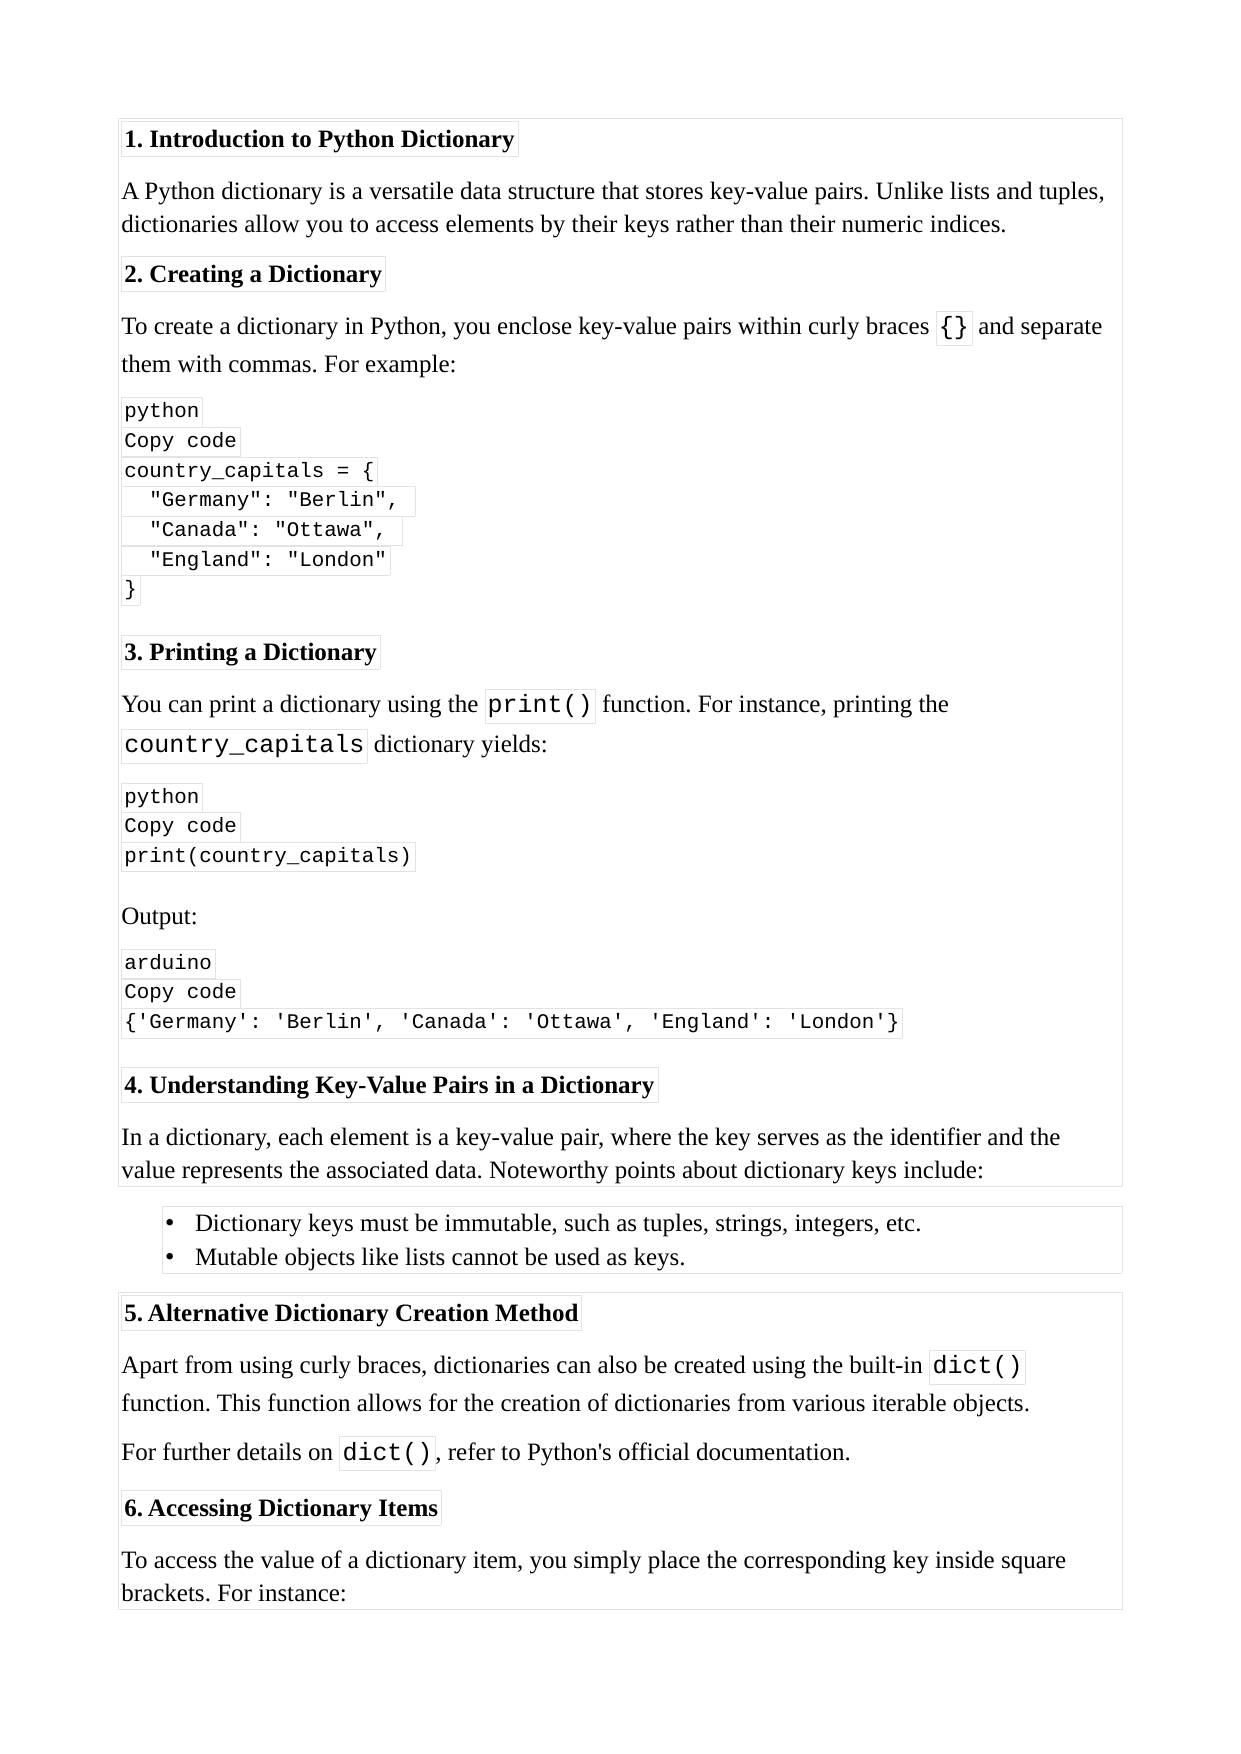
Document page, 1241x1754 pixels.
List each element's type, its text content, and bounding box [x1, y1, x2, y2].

text A Python dictionary is a versatile data structure that stores key-value pairs. Unlike lists and tuples, dictionaries allow you to access elements by their keys rather than their numeric indices. [119, 173, 1122, 237]
text To access the value of a dictionary item, you simply place the corresponding key inside square brackets. For instance: [119, 1542, 1122, 1609]
text "Germany": "Berlin", [378, 483, 1122, 513]
text Copy code [122, 980, 240, 1005]
text python [119, 394, 1122, 424]
text [391, 543, 1122, 572]
text Copy code [122, 428, 240, 453]
text 5. Alternative Dictionary Creation Method [119, 1293, 1122, 1330]
text You can print a dictionary using the print() function. For instance, printing the country_capitals dictionary yields: [119, 686, 1122, 763]
text "England": "London" [122, 547, 390, 572]
text print(country_capitals) [241, 839, 1122, 872]
text To create a dictionary in Python, you enclose key-value pairs within curly braces {} and separate them with commas. For example: [119, 308, 1122, 378]
text 3. Printing a Dictionary [119, 631, 1122, 669]
text arduino [119, 946, 1122, 975]
text print(country_capitals) [122, 843, 415, 871]
text Output: [119, 898, 1122, 930]
text {'Germany': 'Berlin', 'Canada': 'Ottawa', 'England': 'London'} [241, 1005, 1122, 1038]
list Mutable objects like lists cannot be used as keys. [163, 1238, 1122, 1273]
text Copy code [203, 424, 1122, 453]
text For further details on dict(), refer to Python's official documentation. [119, 1433, 1122, 1470]
text 4. Understanding Key-Value Pairs in a Dictionary [119, 1064, 1122, 1102]
text 2. Creating a Dictionary [119, 253, 1122, 291]
text } [122, 572, 1122, 605]
text {'Germany': 'Berlin', 'Canada': 'Ottawa', 'England': 'London'} [122, 1009, 902, 1038]
text 6. Accessing Dictionary Items [119, 1487, 1122, 1525]
text Copy code [122, 813, 240, 839]
text "Germany": "Berlin", [122, 487, 415, 513]
text Copy code [203, 809, 1122, 839]
text python [119, 779, 1122, 809]
text country_capitals = { [241, 453, 1122, 483]
text Apart from using curly braces, dictionaries can also be created using the built-in dict() function. This function allows for the creation of dictionaries from various iterable objects. [119, 1347, 1122, 1417]
text country_capitals = { [122, 458, 377, 483]
list Dictionary keys must be immutable, such as tuples, strings, integers, etc. [163, 1207, 1122, 1237]
text "Canada": "Ottawa", [122, 513, 1122, 543]
text Copy code [216, 975, 1122, 1005]
text In a dictionary, each element is a key-value pair, where the key serves as the identifier and the value represents the associated data. Noteworthy points about dictionary keys include: [119, 1119, 1122, 1186]
text 1. Introduction to Python Dictionary [119, 119, 1122, 156]
